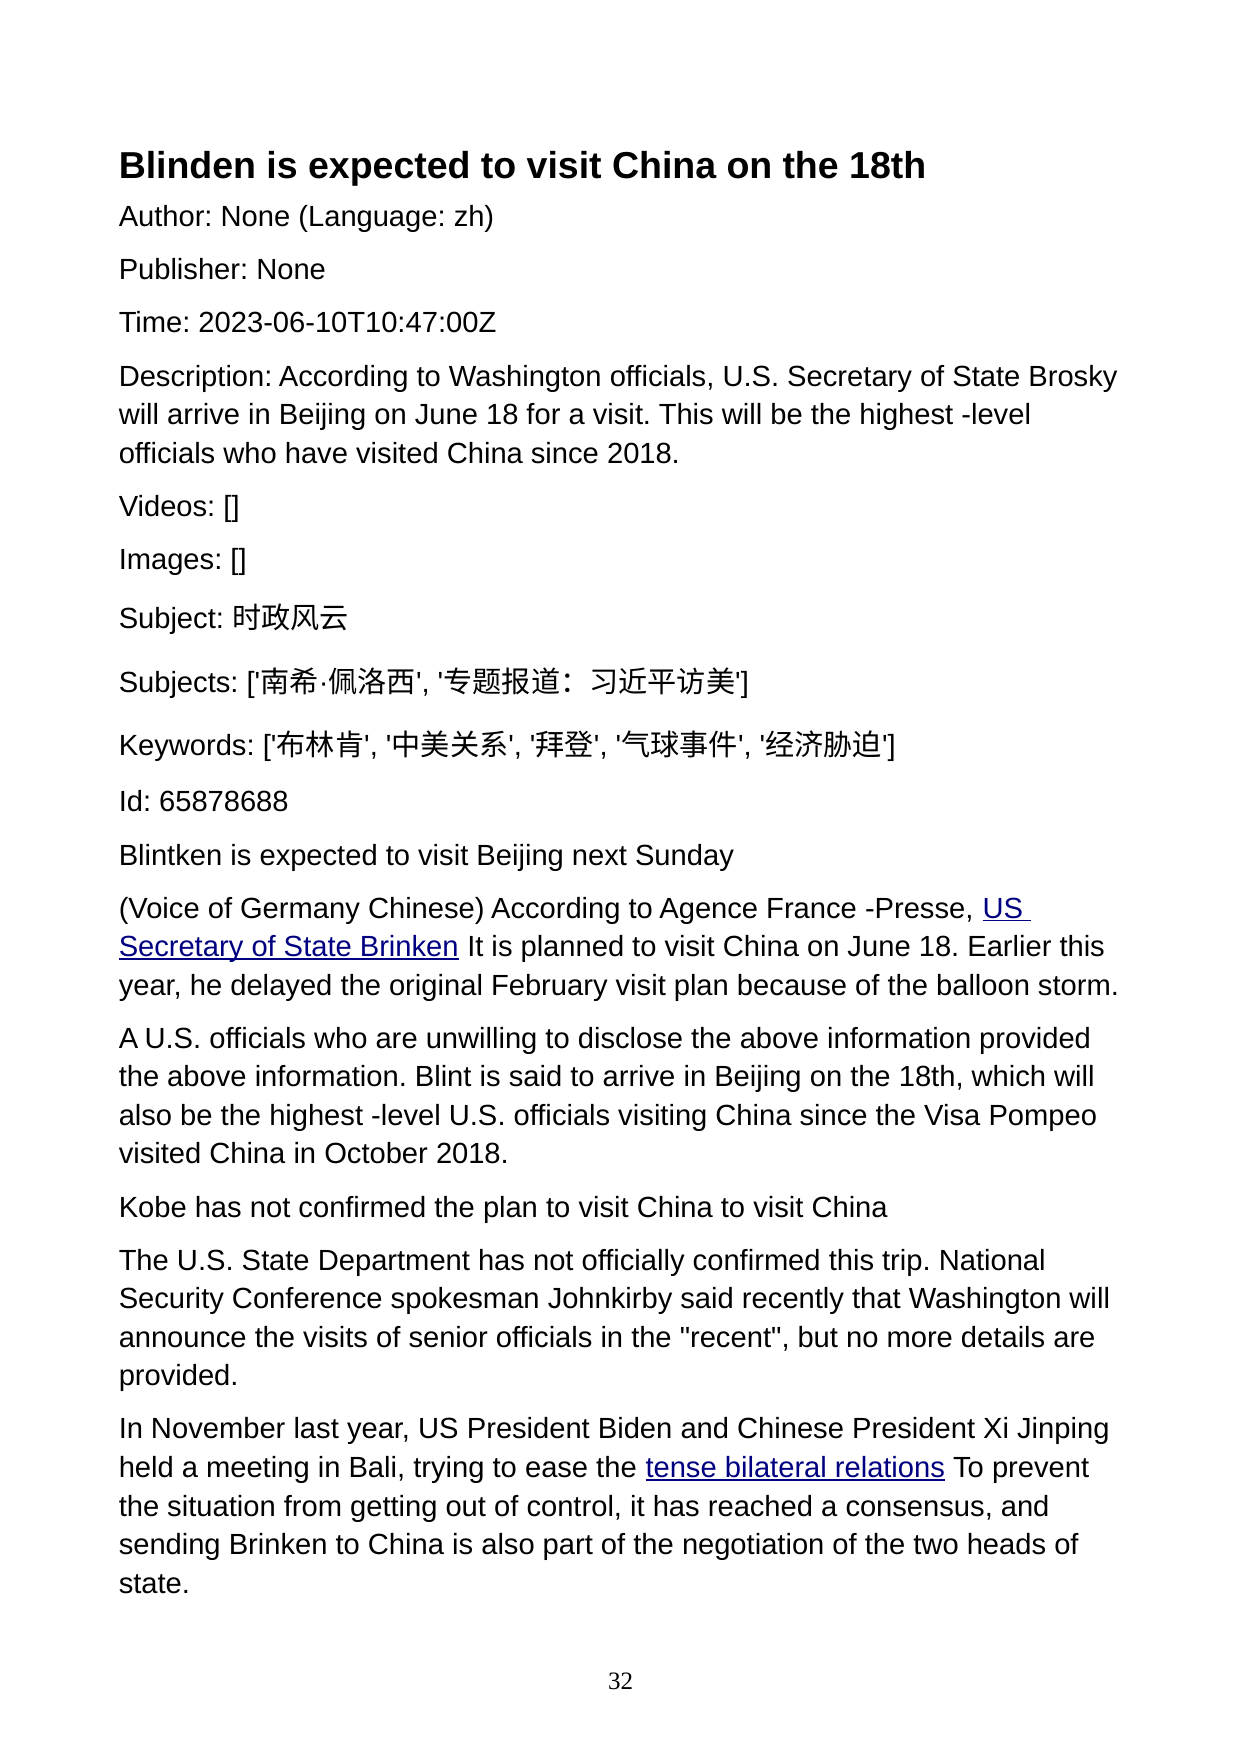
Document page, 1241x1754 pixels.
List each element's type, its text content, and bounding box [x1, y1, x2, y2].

text In November last year, US President Biden and Chinese President Xi Jinping held a meeting in Bali, trying to ease the tense bilateral relations To prevent the situation from getting out of control, it has reached a consensus, and sending Brinken to China is also part of the negotiation of the two heads of state. [118, 1411, 1122, 1599]
text Keywords: ['布林肯', '中美关系', '拜登', '气球事件', '经济胁迫'] [118, 721, 1122, 763]
subtitle Blinden is expected to visit China on the 18th [118, 143, 1122, 187]
text Subject: 时政风云 [118, 595, 1122, 637]
text Blintken is expected to visit Beijing next Sunday [118, 837, 1122, 871]
text Videos: [] [118, 489, 1122, 522]
text Time: 2023-06-10T10:47:00Z [118, 305, 1122, 339]
text Publisher: None [118, 252, 1122, 286]
text The U.S. State Department has not officially confirmed this trip. National Security Conference spokesman Johnkirby said recently that Washington will announce the visits of senior officials in the "recent", but no more details are provided. [118, 1243, 1122, 1392]
text Images: [] [118, 542, 1122, 575]
text (Voice of Germany Chinese) According to Agence France -Presse, US Secretary of State Brinken It is planned to visit China on June 18. Earlier this year, he delayed the original February visit plan because of the balloon storm. [118, 891, 1122, 1001]
text Author: None (Language: zh) [118, 199, 1122, 233]
text Description: According to Washington officials, U.S. Secretary of State Brosky will arrive in Beijing on June 18 for a visit. This will be the highest -level officials who have visited China since 2018. [118, 358, 1122, 469]
text A U.S. officials who are unwilling to disclose the above information provided the above information. Blint is said to arrive in Beijing on the 18th, which will also be the highest -level U.S. officials visiting China since the Visa Pompeo visited China in October 2018. [118, 1021, 1122, 1170]
text Kobe has not confirmed the plan to visit China to visit China [118, 1189, 1122, 1223]
text Subjects: ['南希·佩洛西', '专题报道：习近平访美'] [118, 658, 1122, 700]
text Id: 65878688 [118, 784, 1122, 818]
